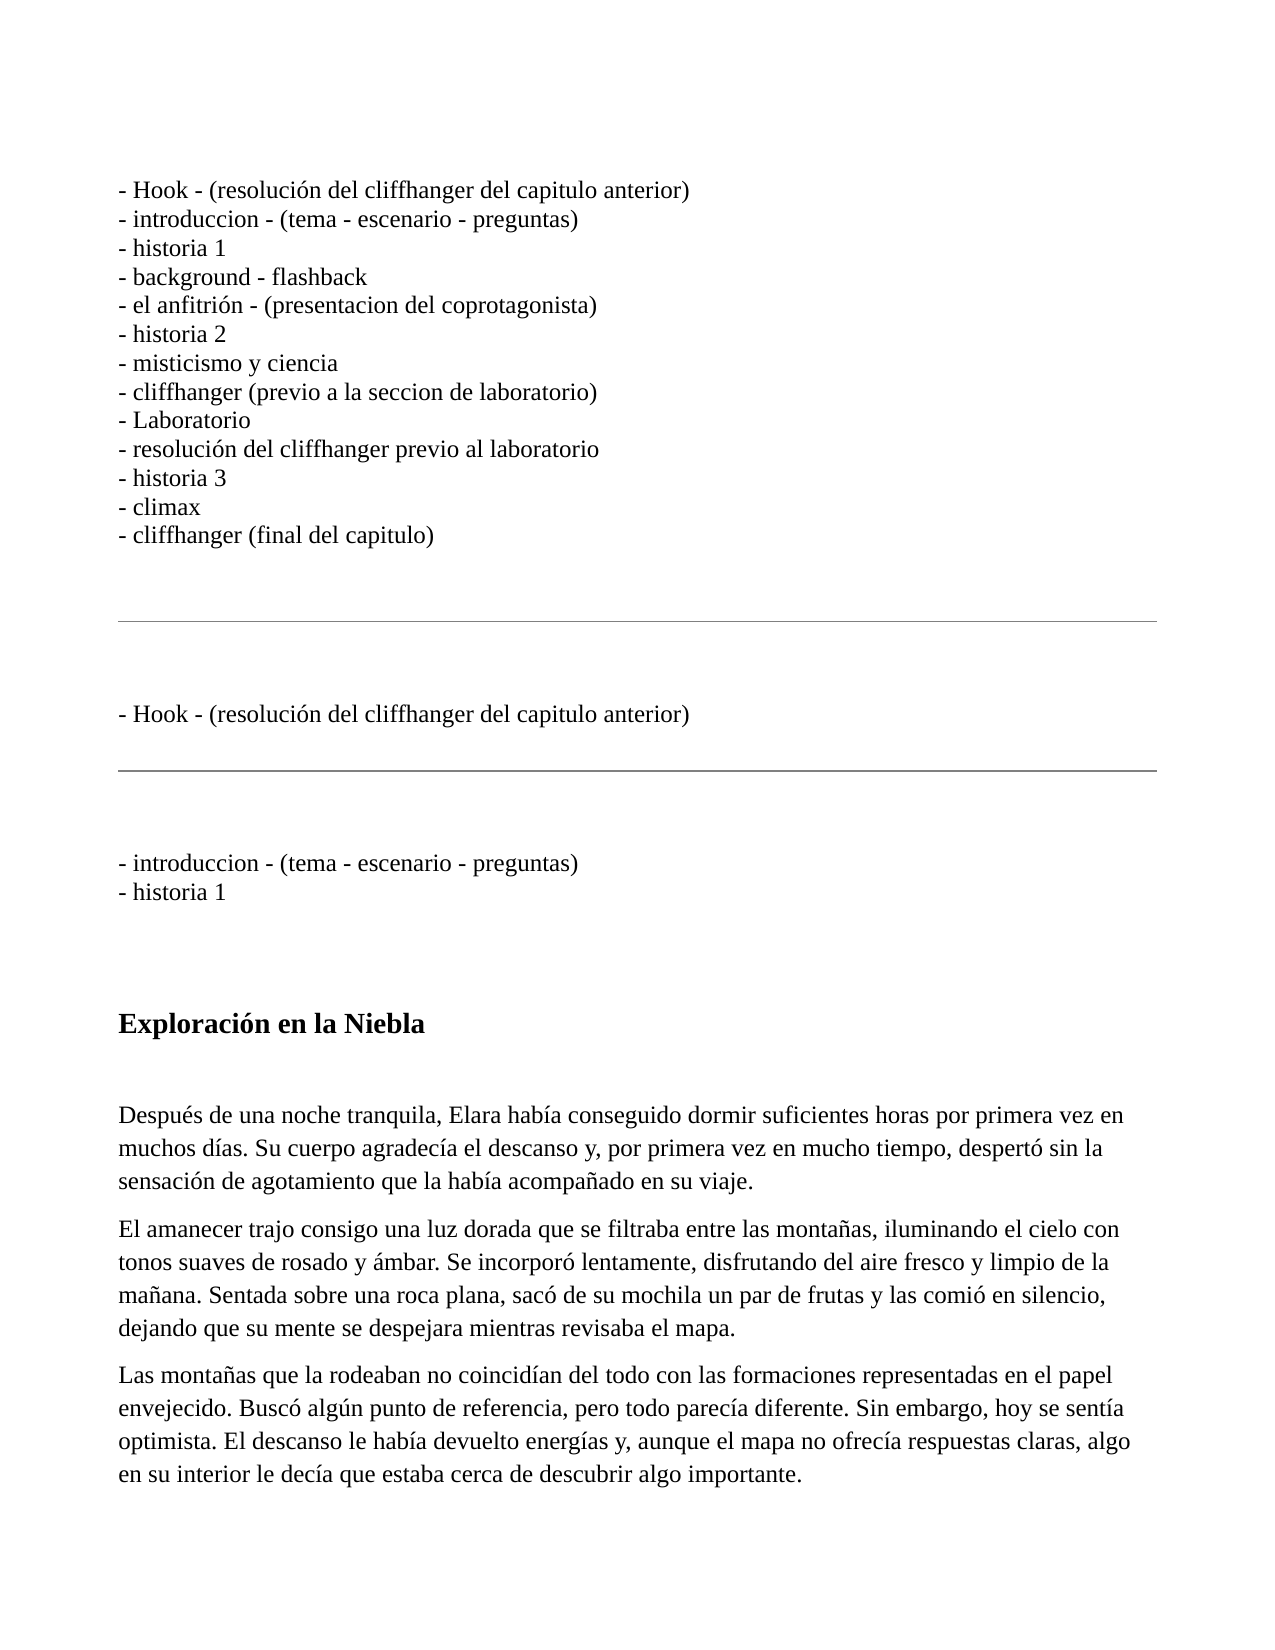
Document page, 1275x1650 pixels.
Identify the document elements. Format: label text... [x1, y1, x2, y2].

text Después de una noche tranquila, Elara había conseguido dormir suficientes horas por primera vez en muchos días. Su cuerpo agradecía el descanso y, por primera vez en mucho tiempo, despertó sin la sensación de agotamiento que la había acompañado en su viaje. [118, 1100, 1157, 1195]
text - introduccion - (tema - escenario - preguntas) [118, 848, 1157, 877]
text - resolución del cliffhanger previo al laboratorio [118, 434, 1157, 463]
text - Laboratorio [118, 406, 1157, 434]
text - Hook - (resolución del cliffhanger del capitulo anterior) [118, 699, 1157, 727]
text - Hook - (resolución del cliffhanger del capitulo anterior) [118, 176, 1157, 204]
text - cliffhanger (previo a la seccion de laboratorio) [118, 377, 1157, 406]
text - historia 1 [118, 233, 1157, 262]
text - historia 1 [118, 877, 1157, 906]
text - el anfitrión - (presentacion del coprotagonista) [118, 291, 1157, 319]
text Las montañas que la rodeaban no coincidían del todo con las formaciones representadas en el papel envejecido. Buscó algún punto de referencia, pero todo parecía diferente. Sin embargo, hoy se sentía optimista. El descanso le había devuelto energías y, aunque el mapa no ofrecía respuestas claras, algo en su interior le decía que estaba cerca de descubrir algo importante. [118, 1360, 1157, 1488]
text - introduccion - (tema - escenario - preguntas) [118, 204, 1157, 233]
text - cliffhanger (final del capitulo) [118, 521, 1157, 549]
text - historia 3 [118, 463, 1157, 492]
text El amanecer trajo consigo una luz dorada que se filtraba entre las montañas, iluminando el cielo con tonos suaves de rosado y ámbar. Se incorporó lentamente, disfrutando del aire fresco y limpio de la mañana. Sentada sobre una roca plana, sacó de su mochila un par de frutas y las comió en silencio, dejando que su mente se despejara mientras revisaba el mapa. [118, 1214, 1157, 1342]
subtitle Exploración en la Niebla [118, 1006, 1157, 1040]
text - background - flashback [118, 262, 1157, 291]
text - misticismo y ciencia [118, 348, 1157, 377]
text - climax [118, 492, 1157, 521]
text - historia 2 [118, 319, 1157, 348]
